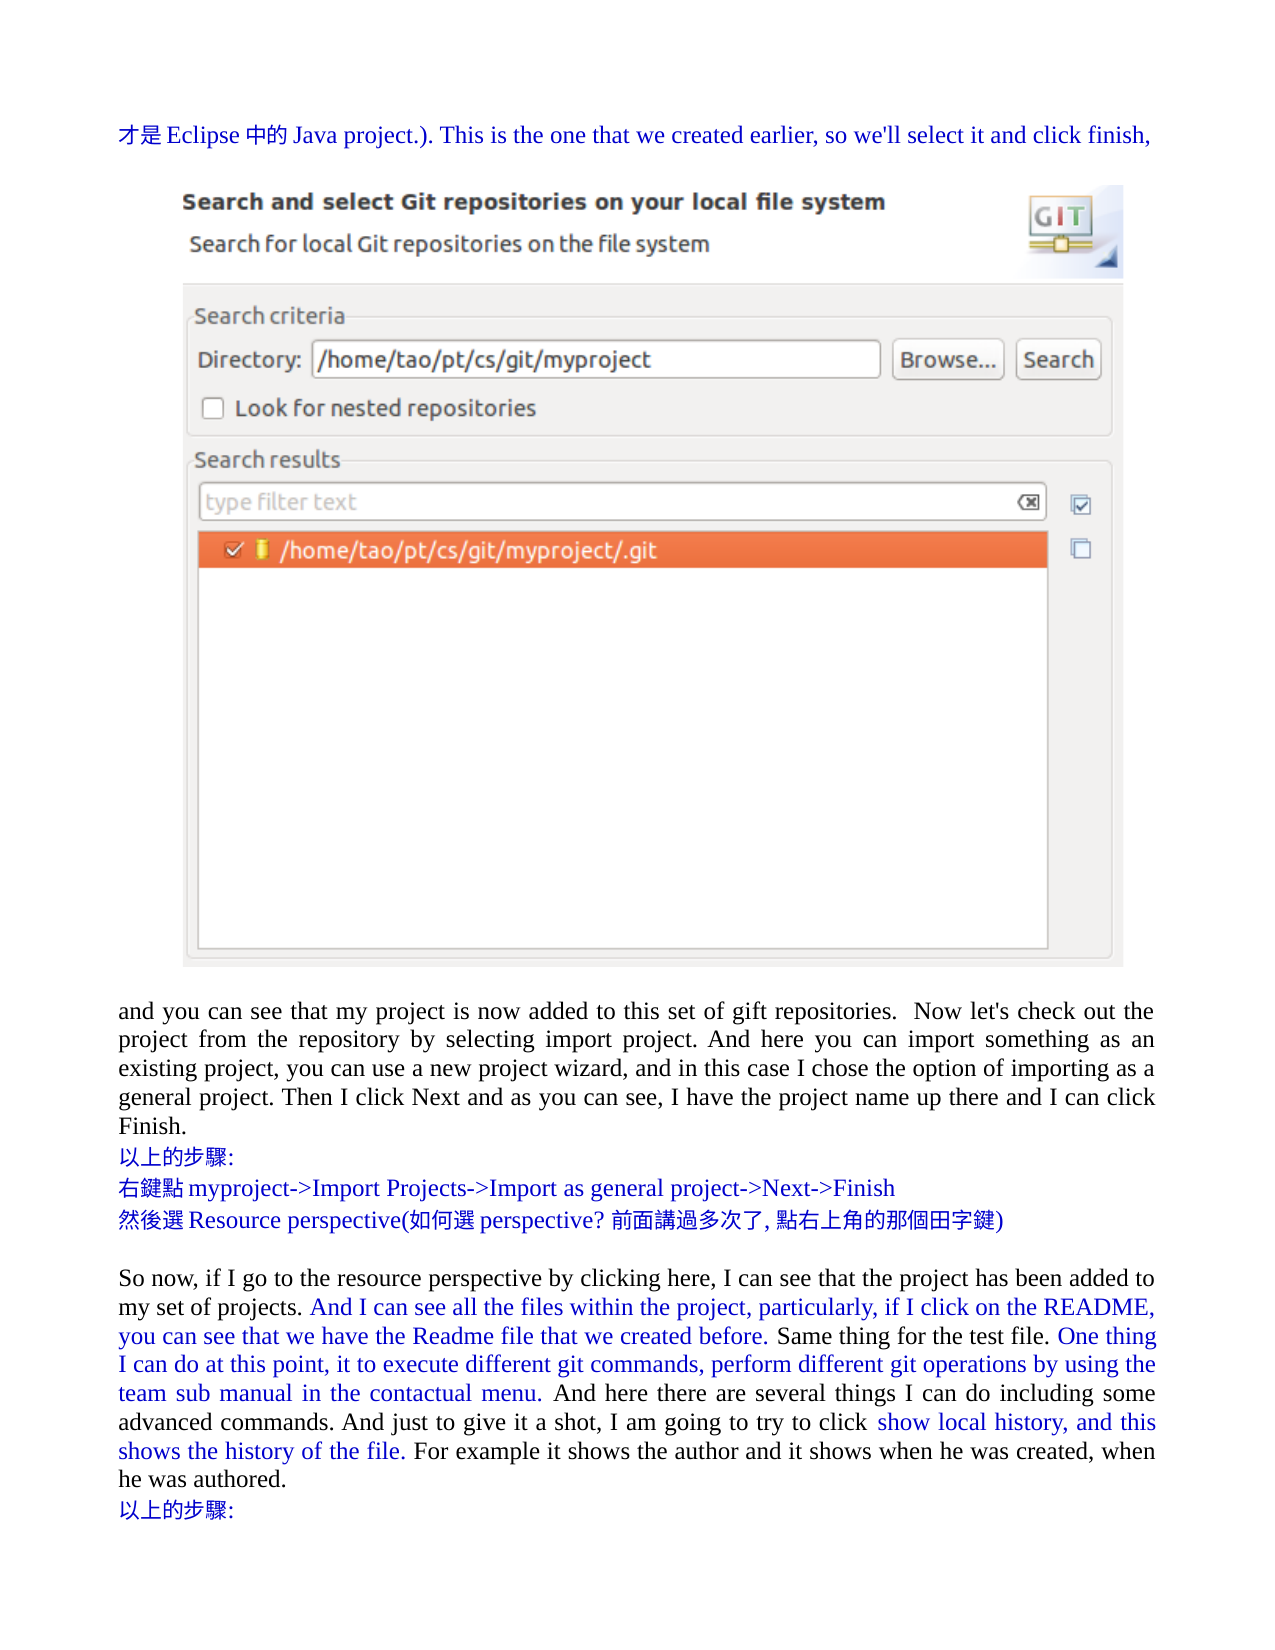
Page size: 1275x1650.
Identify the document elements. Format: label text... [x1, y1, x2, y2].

text 以上的步驟: [118, 1493, 1157, 1525]
picture [182, 185, 1124, 967]
text and you can see that my project is now added to this set of gift repositories. Now let's check out the project from the repository by selecting import project. And here you can import something as an existing project, you can use a new project wizard, and in this case I chose the option of importing as a general project. Then I click Next and as you can see, I have the project name up there and I can click Finish. [118, 996, 1157, 1139]
text 以上的步驟: [118, 1139, 1157, 1171]
text So now, if I go to the resource perspective by clicking here, I can see that the project has been added to my set of projects. And I can see all the files within the project, particularly, if I click on the README, you can see that we have the Readme file that we created before. Same thing for the test file. One thing I can do at this point, it to execute different git commands, perform different git operations by using the team sub manual in the contactual menu. And here there are several things I can do including some advanced commands. And just to give it a shot, I am going to try to click show local history, and this shows the history of the file. For example it shows the author and it shows when he was created, when he was authored. [118, 1263, 1157, 1493]
text 才是Eclipse中的Java project.). This is the one that we created earlier, so we'll select it and click finish, [118, 118, 1157, 150]
text 右鍵點myproject->Import Projects->Import as general project->Next->Finish [118, 1171, 1157, 1203]
text 然後選Resource perspective(如何選perspective? 前面講過多次了, 點右上角的那個田字鍵) [118, 1203, 1157, 1234]
